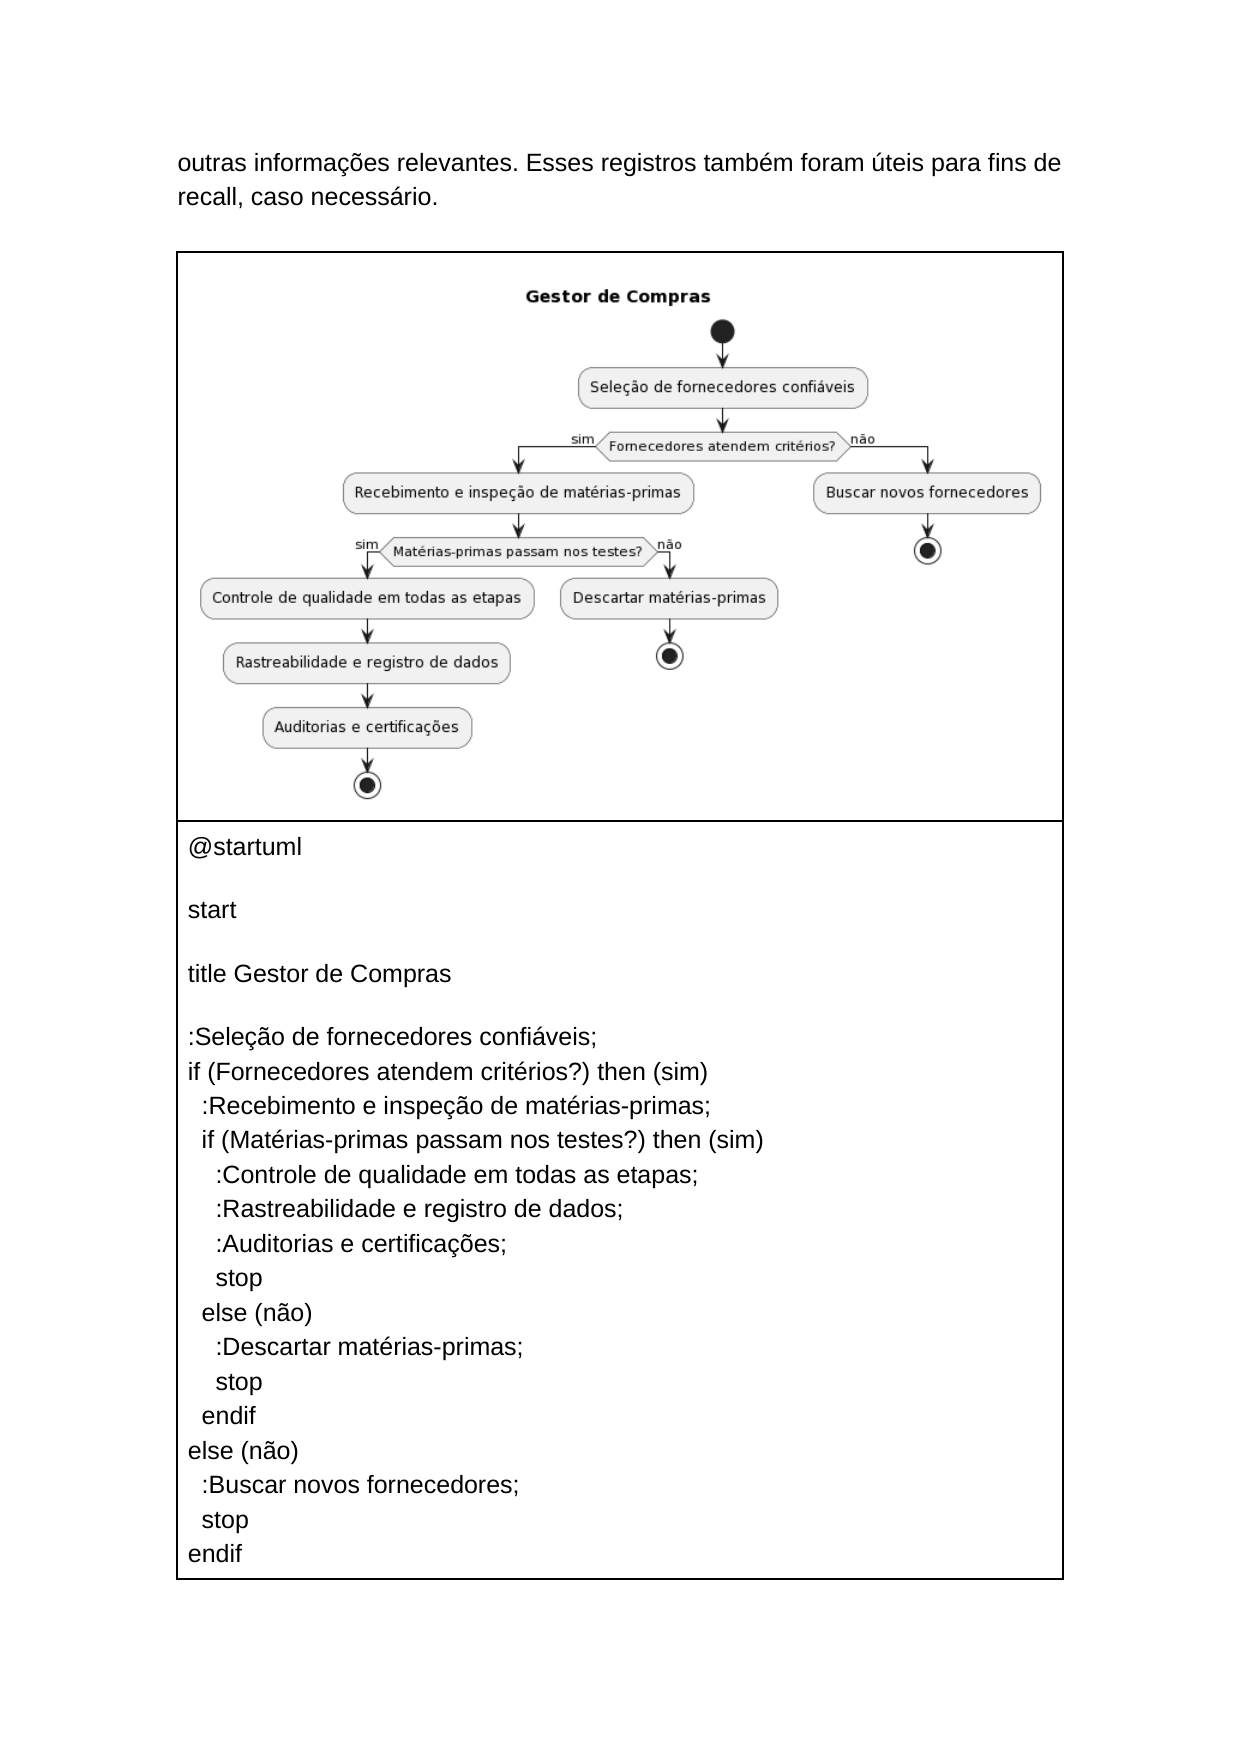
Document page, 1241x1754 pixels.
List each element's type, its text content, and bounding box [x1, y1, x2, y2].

picture [187, 263, 1052, 810]
table_header [178, 253, 1062, 820]
text outras informações relevantes. Esses registros também foram úteis para fins de recall, caso necessário. [177, 148, 1063, 211]
table_cell @startuml start title Gestor de Compras :Seleção de fornecedores confiáveis; if (Fornecedores atendem critérios?) then (sim) :Recebimento e inspeção de matérias-primas; if (Matérias-primas passam nos testes?) then (sim) :Controle de qualidade em todas as etapas; :Rastreabilidade e registro de dados; :Auditorias e certificações; stop else (não) :Descartar matérias-primas; stop endif else (não) :Buscar novos fornecedores; stop endif [178, 822, 1062, 1578]
